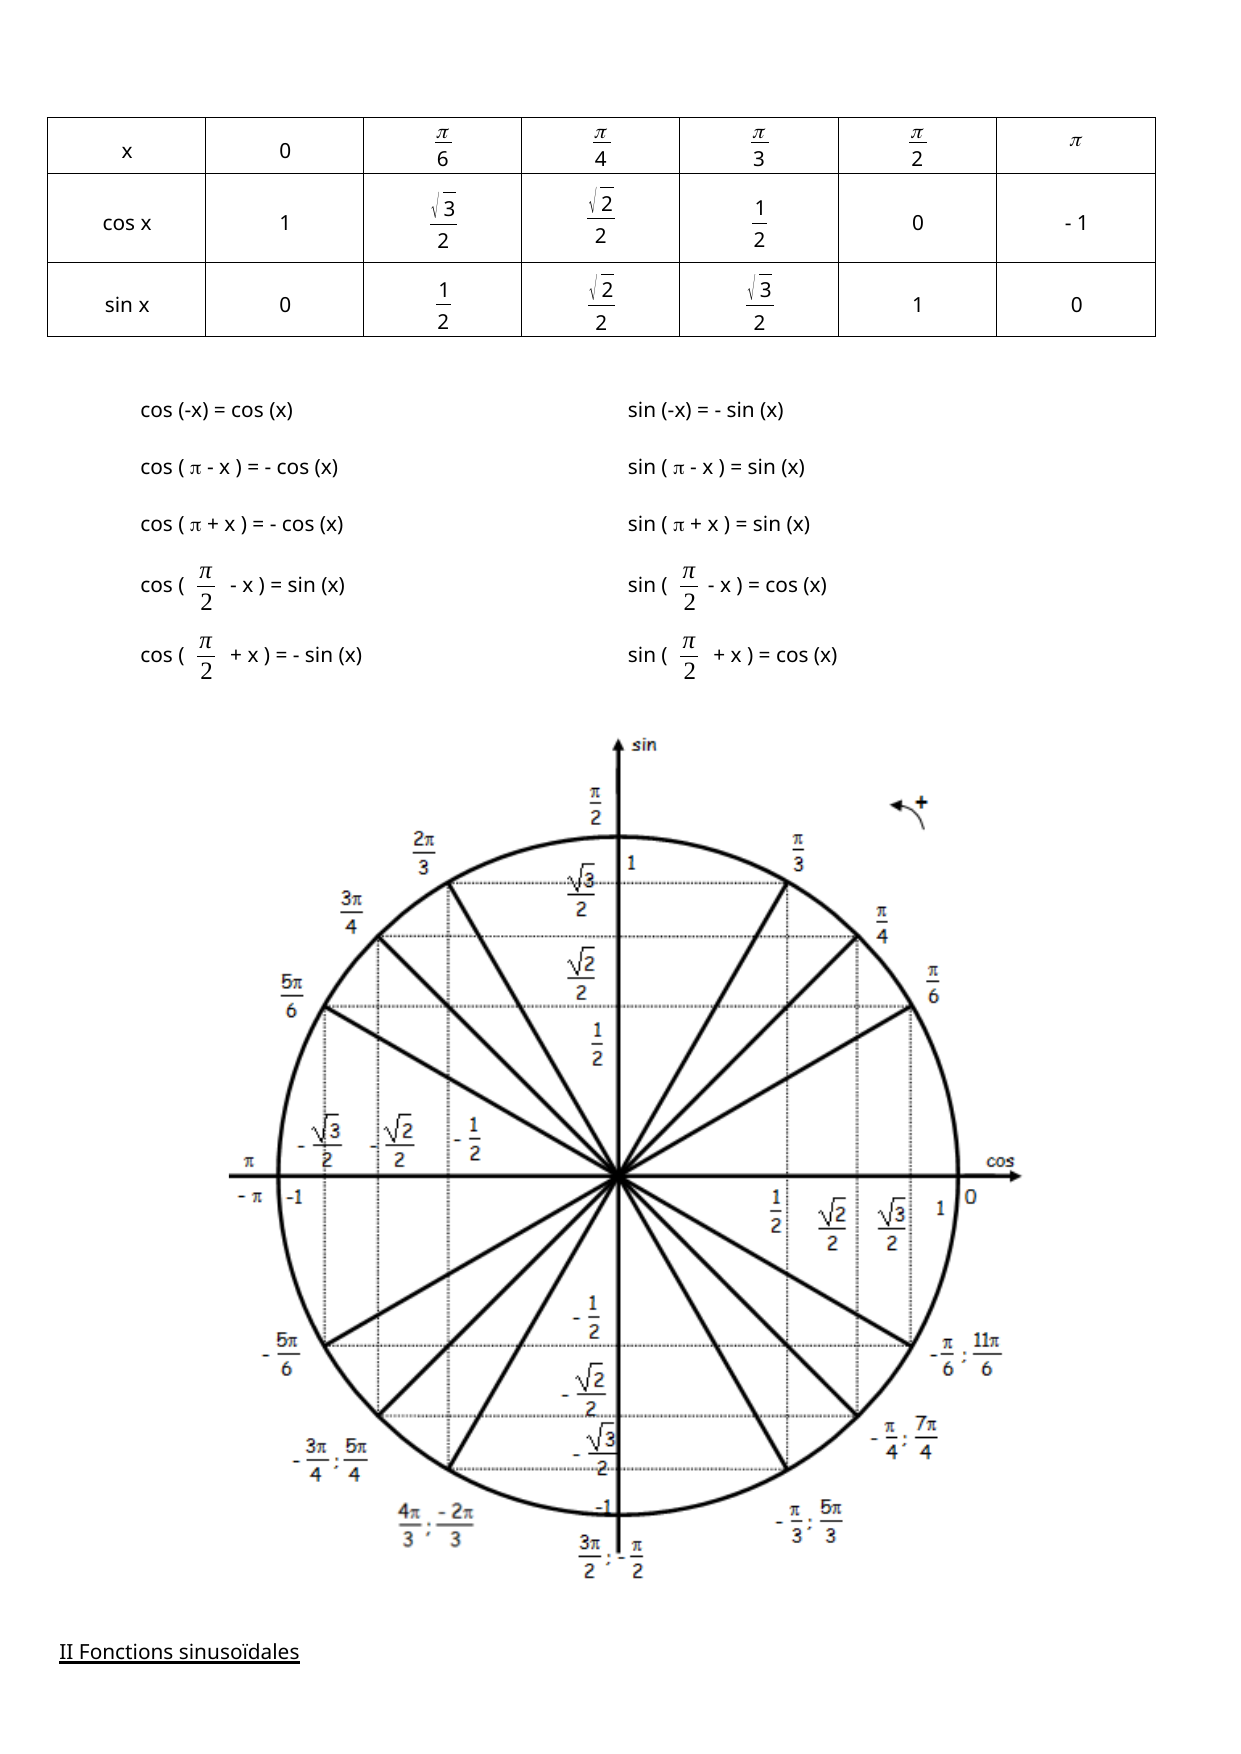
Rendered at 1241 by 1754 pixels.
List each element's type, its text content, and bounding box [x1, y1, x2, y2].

table_cell 0 [839, 174, 996, 262]
table_cell sin (  - x ) = sin (x) [584, 433, 1034, 490]
table_cell sin ( - x ) = cos (x) [584, 547, 1034, 617]
table_cell cos ( - x ) = sin (x) [133, 547, 583, 617]
table_header [839, 118, 996, 172]
table_cell 0 [997, 263, 1155, 336]
table_cell [522, 174, 679, 262]
table_cell 1 [839, 263, 996, 336]
text II Fonctions sinusoïdales [59, 1637, 1197, 1665]
table_cell 0 [206, 263, 363, 336]
table_header [680, 118, 838, 172]
table_header x [48, 118, 205, 172]
table_cell [364, 263, 521, 336]
table_header [997, 118, 1155, 172]
picture [228, 735, 1028, 1588]
table_cell [680, 263, 838, 336]
table_cell 1 [206, 174, 363, 262]
table_cell sin (  + x ) = sin (x) [584, 490, 1034, 547]
table_cell cos (  + x ) = - cos (x) [133, 490, 583, 547]
table_header [522, 118, 679, 172]
table_cell sin ( + x ) = cos (x) [584, 616, 1034, 687]
table_cell [364, 174, 521, 262]
table_header [364, 118, 521, 172]
table_cell sin x [48, 263, 205, 336]
table_header 0 [206, 118, 363, 172]
table_cell [522, 263, 679, 336]
table_cell - 1 [997, 174, 1155, 262]
table_header sin (-x) = - sin (x) [584, 376, 1034, 433]
table_cell cos (  - x ) = - cos (x) [133, 433, 583, 490]
table_cell [680, 174, 838, 262]
table_header cos (-x) = cos (x) [133, 376, 583, 433]
table_cell cos ( + x ) = - sin (x) [133, 616, 583, 687]
table_cell cos x [48, 174, 205, 262]
